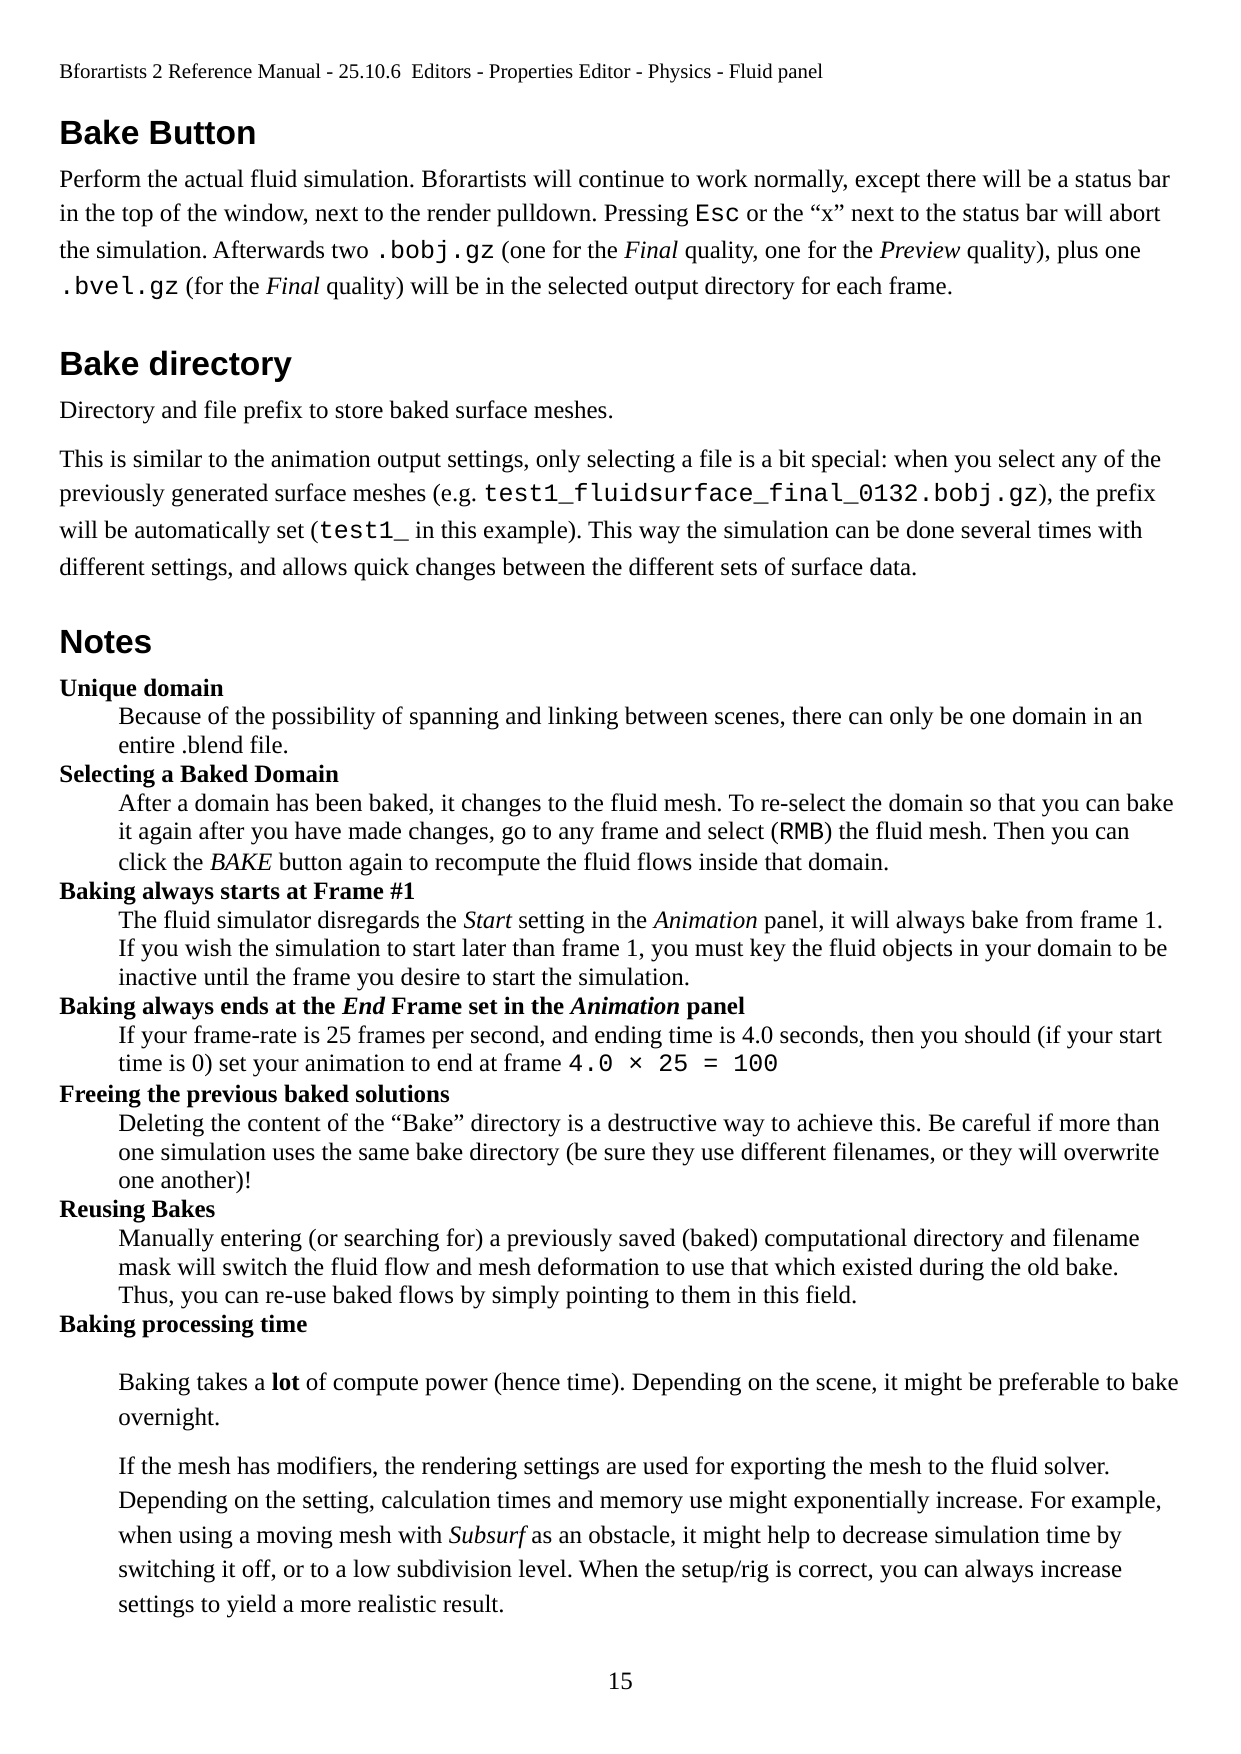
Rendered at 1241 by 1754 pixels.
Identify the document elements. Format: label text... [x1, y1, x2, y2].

subtitle Baking always starts at Frame #1 [59, 876, 1181, 905]
list Because of the possibility of spanning and linking between scenes, there can only be one domain in an entire .blend file. [118, 701, 1181, 759]
subtitle Freeing the previous baked solutions [59, 1079, 1181, 1108]
subtitle Reusing Bakes [59, 1194, 1181, 1223]
subtitle Baking processing time [59, 1309, 1181, 1338]
text Directory and file prefix to store baked surface meshes. [59, 395, 1181, 424]
subtitle Unique domain [59, 673, 1181, 701]
list The fluid simulator disregards the Start setting in the Animation panel, it will always bake from frame 1. If you wish the simulation to start later than frame 1, you must key the fluid objects in your domain to be inactive until the frame you desire to start the simulation. [118, 905, 1181, 991]
subtitle Selecting a Baked Domain [59, 759, 1181, 788]
subtitle Bake directory [59, 344, 1181, 382]
subtitle Baking always ends at the End Frame set in the Animation panel [59, 991, 1181, 1020]
text Perform the actual fluid simulation. Bforartists will continue to work normally, except there will be a status bar in the top of the window, next to the render pulldown. Pressing Esc or the “x” next to the status bar will abort the simulation. Afterwards two .bobj.gz (one for the Final quality, one for the Preview quality), plus one .bvel.gz (for the Final quality) will be in the selected output directory for each frame. [59, 164, 1181, 302]
text Baking takes a lot of compute power (hence time). Depending on the scene, it might be preferable to bake overnight. [118, 1367, 1181, 1431]
subtitle Bake Button [59, 113, 1181, 151]
subtitle Notes [59, 621, 1181, 660]
text If the mesh has modifiers, the rendering settings are used for exporting the mesh to the fluid solver. Depending on the setting, calculation times and memory use might exponentially increase. For example, when using a moving mesh with Subsurf as an obstacle, it might help to decrease simulation time by switching it off, or to a low subdivision level. When the setup/rig is correct, you can always increase settings to yield a more realistic result. [118, 1451, 1181, 1618]
list Manually entering (or searching for) a previously saved (baked) computational directory and filename mask will switch the fluid flow and mesh deformation to use that which existed during the old bake. Thus, you can re-use baked flows by simply pointing to them in this field. [118, 1223, 1181, 1309]
list If your frame-rate is 25 frames per second, and ending time is 4.0 seconds, then you should (if your start time is 0) set your animation to end at frame 4.0 × 25 = 100 [118, 1020, 1181, 1079]
list Deleting the content of the “Bake” directory is a destructive way to achieve this. Be careful if more than one simulation uses the same bake directory (be sure they use different filenames, or they will overwrite one another)! [118, 1108, 1181, 1194]
text This is similar to the animation output settings, only selecting a file is a bit special: when you select any of the previously generated surface meshes (e.g. test1_fluidsurface_final_0132.bobj.gz), the prefix will be automatically set (test1_ in this example). This way the simulation can be done several times with different settings, and allows quick changes between the different sets of surface data. [59, 444, 1181, 580]
list After a domain has been baked, it changes to the fluid mesh. To re-select the domain so that you can bake it again after you have made changes, go to any frame and select (RMB) the fluid mesh. Then you can click the BAKE button again to recompute the fluid flows inside that domain. [118, 788, 1181, 876]
